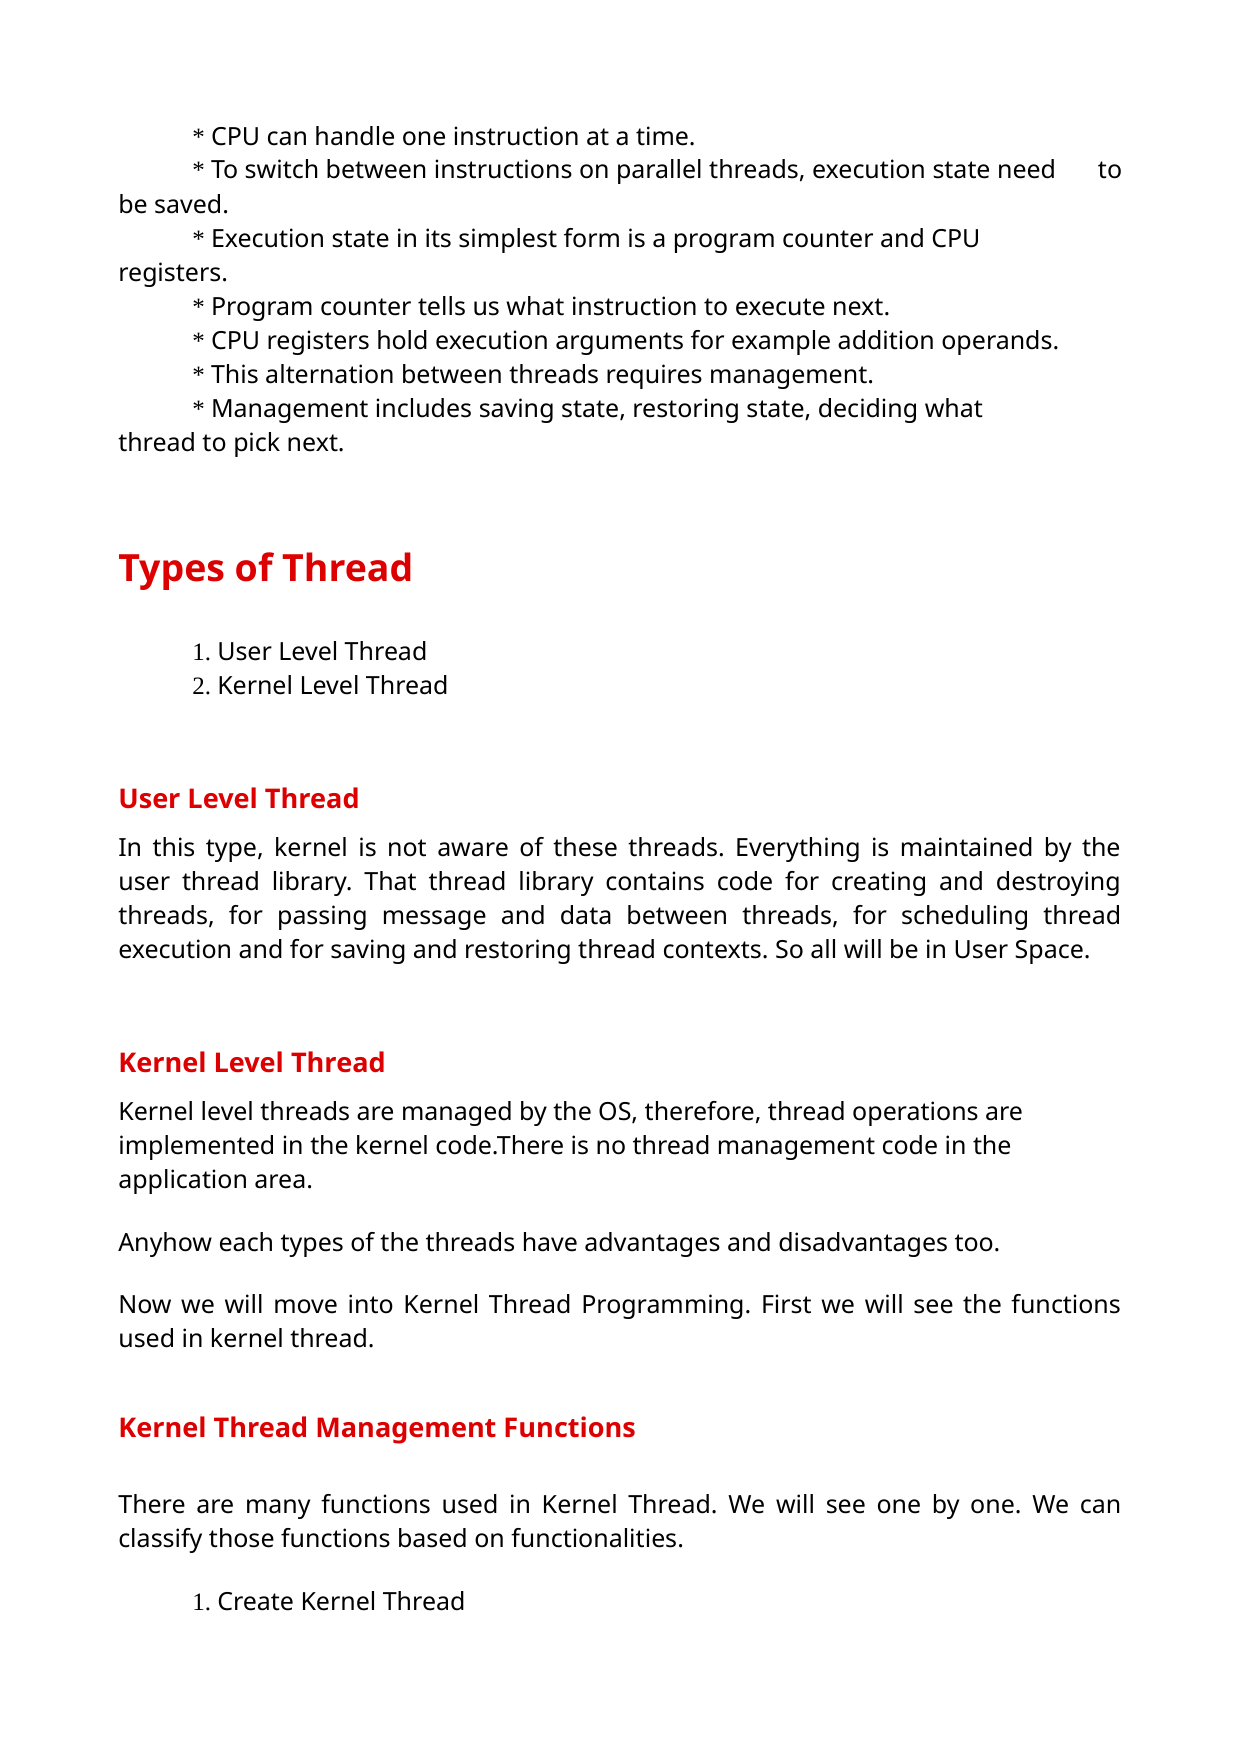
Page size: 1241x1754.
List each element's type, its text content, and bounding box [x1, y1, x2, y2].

text * Execution state in its simplest form is a program counter and CPU registers. [118, 220, 1122, 288]
text * Program counter tells us what instruction to execute next. [118, 288, 1122, 322]
subtitle User Level Thread [118, 780, 1122, 817]
text There are many functions used in Kernel Thread. We will see one by one. We can classify those functions based on functionalities. [118, 1487, 1122, 1555]
text 1. Create Kernel Thread [118, 1584, 1122, 1618]
text * To switch between instructions on parallel threads, execution state need to be saved. [118, 152, 1122, 220]
text 1. User Level Thread [118, 633, 1122, 668]
subtitle Types of Thread [118, 541, 1122, 592]
text Now we will move into Kernel Thread Programming. First we will see the functions used in kernel thread. [118, 1287, 1122, 1355]
text * CPU can handle one instruction at a time. [118, 118, 1122, 152]
text * Management includes saving state, restoring state, deciding what thread to pick next. [118, 391, 1122, 459]
text * This alternation between threads requires management. [118, 357, 1122, 391]
text Anyhow each types of the threads have advantages and disadvantages too. [118, 1224, 1122, 1258]
text * CPU registers hold execution arguments for example addition operands. [118, 322, 1122, 357]
text In this type, kernel is not aware of these threads. Everything is maintained by the user thread library. That thread library contains code for creating and destroying threads, for passing message and data between threads, for scheduling thread execution and for saving and restoring thread contexts. So all will be in User Space. [118, 829, 1122, 966]
subtitle Kernel Thread Management Functions [118, 1409, 1122, 1446]
subtitle Kernel Level Thread [118, 1044, 1122, 1081]
text Kernel level threads are managed by the OS, therefore, thread operations are implemented in the kernel code.There is no thread management code in the application area. [118, 1093, 1122, 1196]
text 2. Kernel Level Thread [118, 668, 1122, 702]
